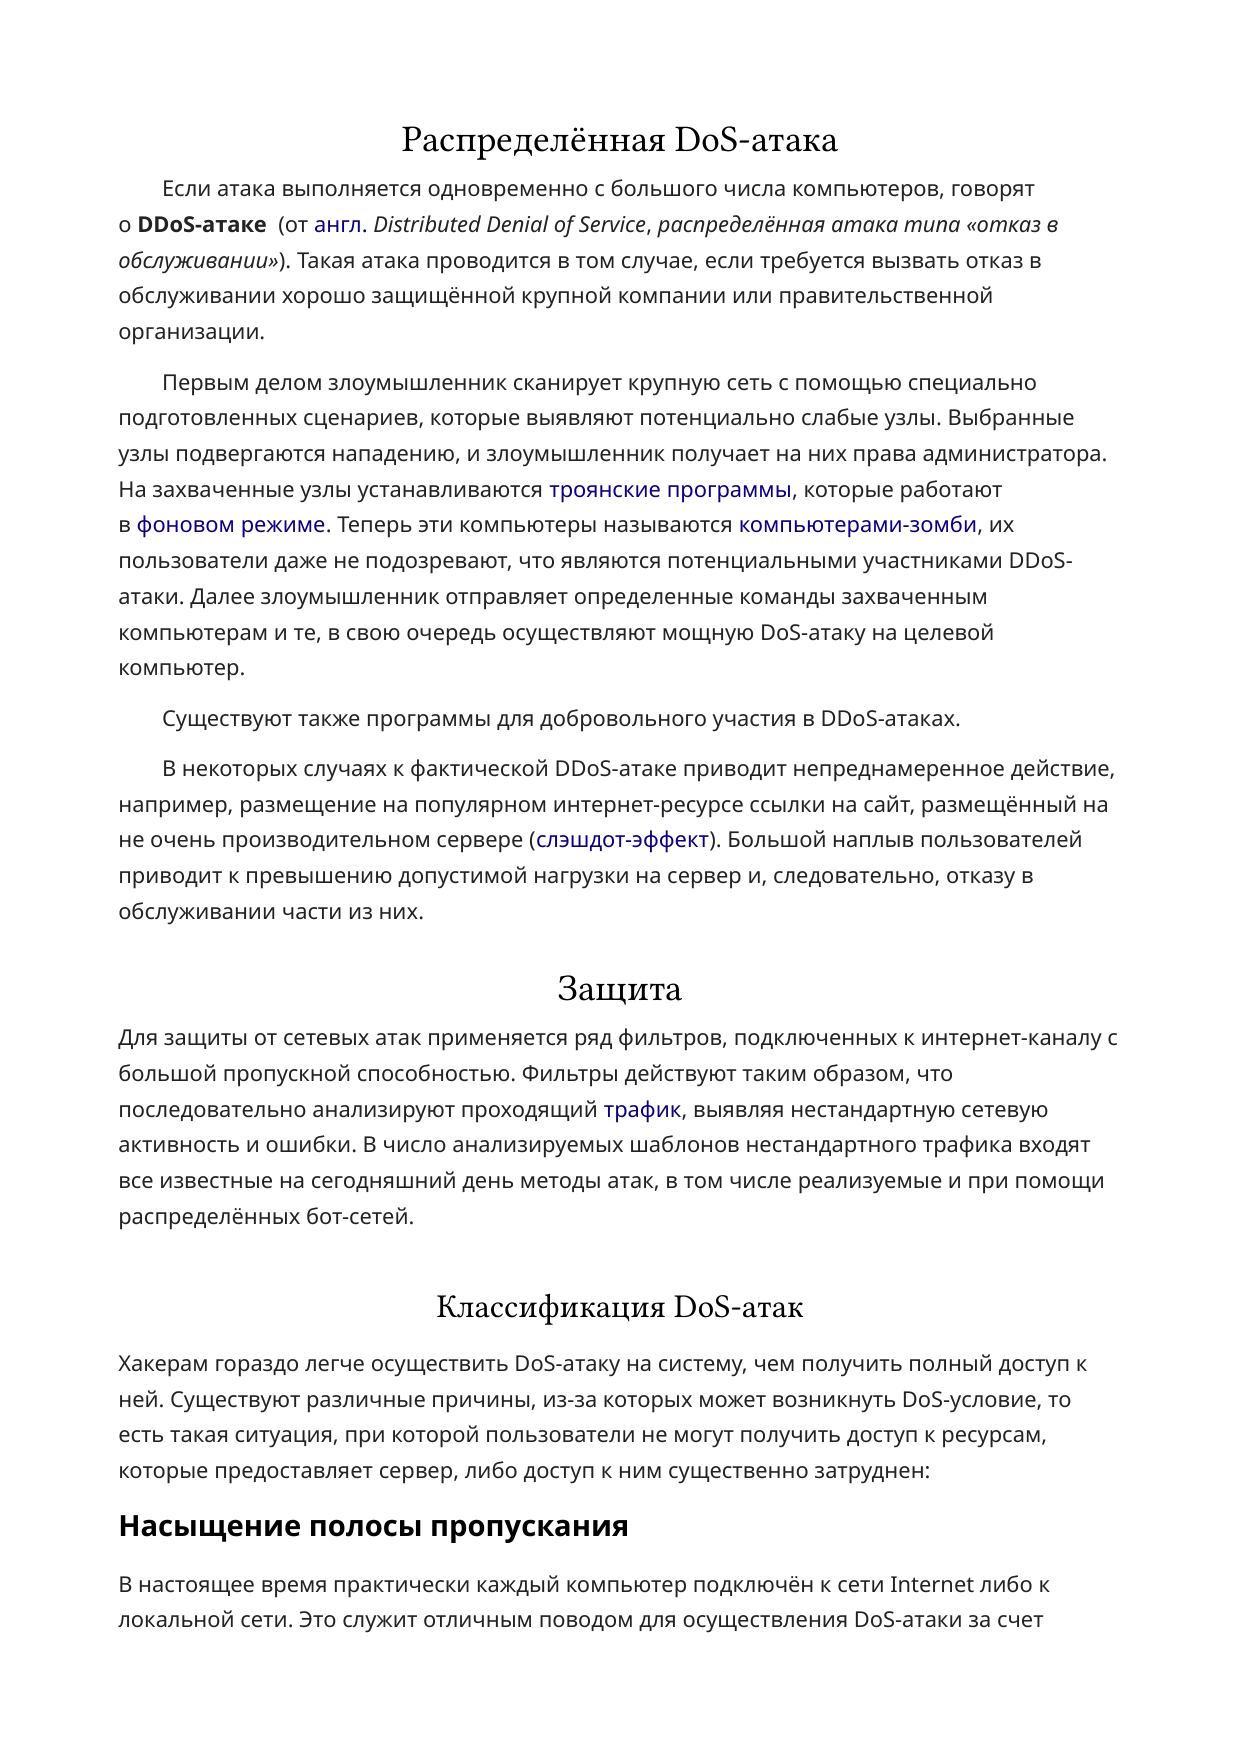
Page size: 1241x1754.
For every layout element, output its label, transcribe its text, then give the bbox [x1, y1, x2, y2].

text Хакерам гораздо легче осуществить DoS-атаку на систему, чем получить полный доступ к ней. Существуют различные причины, из-за которых может возникнуть DoS-условие, то есть такая ситуация, при которой пользователи не могут получить доступ к ресурсам, которые предоставляет сервер, либо доступ к ним существенно затруднен: [118, 1348, 1122, 1485]
text Классификация DoS-атак [118, 1251, 1122, 1326]
text Для защиты от сетевых атак применяется ряд фильтров, подключенных к интернет-каналу с большой пропускной способностью. Фильтры действуют таким образом, что последовательно анализируют проходящий трафик, выявляя нестандартную сетевую активность и ошибки. В число анализируемых шаблонов нестандартного трафика входят все известные на сегодняшний день методы атак, в том числе реализуемые и при помощи распределённых бот-сетей. [118, 1022, 1122, 1231]
text Первым делом злоумышленник сканирует крупную сеть с помощью специально подготовленных сценариев, которые выявляют потенциально слабые узлы. Выбранные узлы подвергаются нападению, и злоумышленник получает на них права администратора. На захваченные узлы устанавливаются троянские программы, которые работают в фоновом режиме. Теперь эти компьютеры называются компьютерами-зомби, их пользователи даже не подозревают, что являются потенциальными участниками DDoS-атаки. Далее злоумышленник отправляет определенные команды захваченным компьютерам и те, в свою очередь осуществляют мощную DoS-атаку на целевой компьютер. [118, 367, 1122, 682]
subtitle Распределённая DoS-атака [118, 118, 1122, 161]
text Существуют также программы для добровольного участия в DDoS-атаках. [118, 703, 1122, 732]
text Если атака выполняется одновременно с большого числа компьютеров, говорят о DDoS-атаке (от англ. Distributed Denial of Service, распределённая атака типа «отказ в обслуживании»). Такая атака проводится в том случае, если требуется вызвать отказ в обслуживании хорошо защищённой крупной компании или правительственной организации. [118, 173, 1122, 346]
text В настоящее время практически каждый компьютер подключён к сети Internet либо к локальной сети. Это служит отличным поводом для осуществления DoS-атаки за счет [118, 1569, 1122, 1634]
subtitle Защита [118, 967, 1122, 1010]
text В некоторых случаях к фактической DDoS-атаке приводит непреднамеренное действие, например, размещение на популярном интернет-ресурсе ссылки на сайт, размещённый на не очень производительном сервере (слэшдот-эффект). Большой наплыв пользователей приводит к превышению допустимой нагрузки на сервер и, следовательно, отказу в обслуживании части из них. [118, 753, 1122, 926]
subtitle Насыщение полосы пропускания [118, 1505, 1122, 1545]
